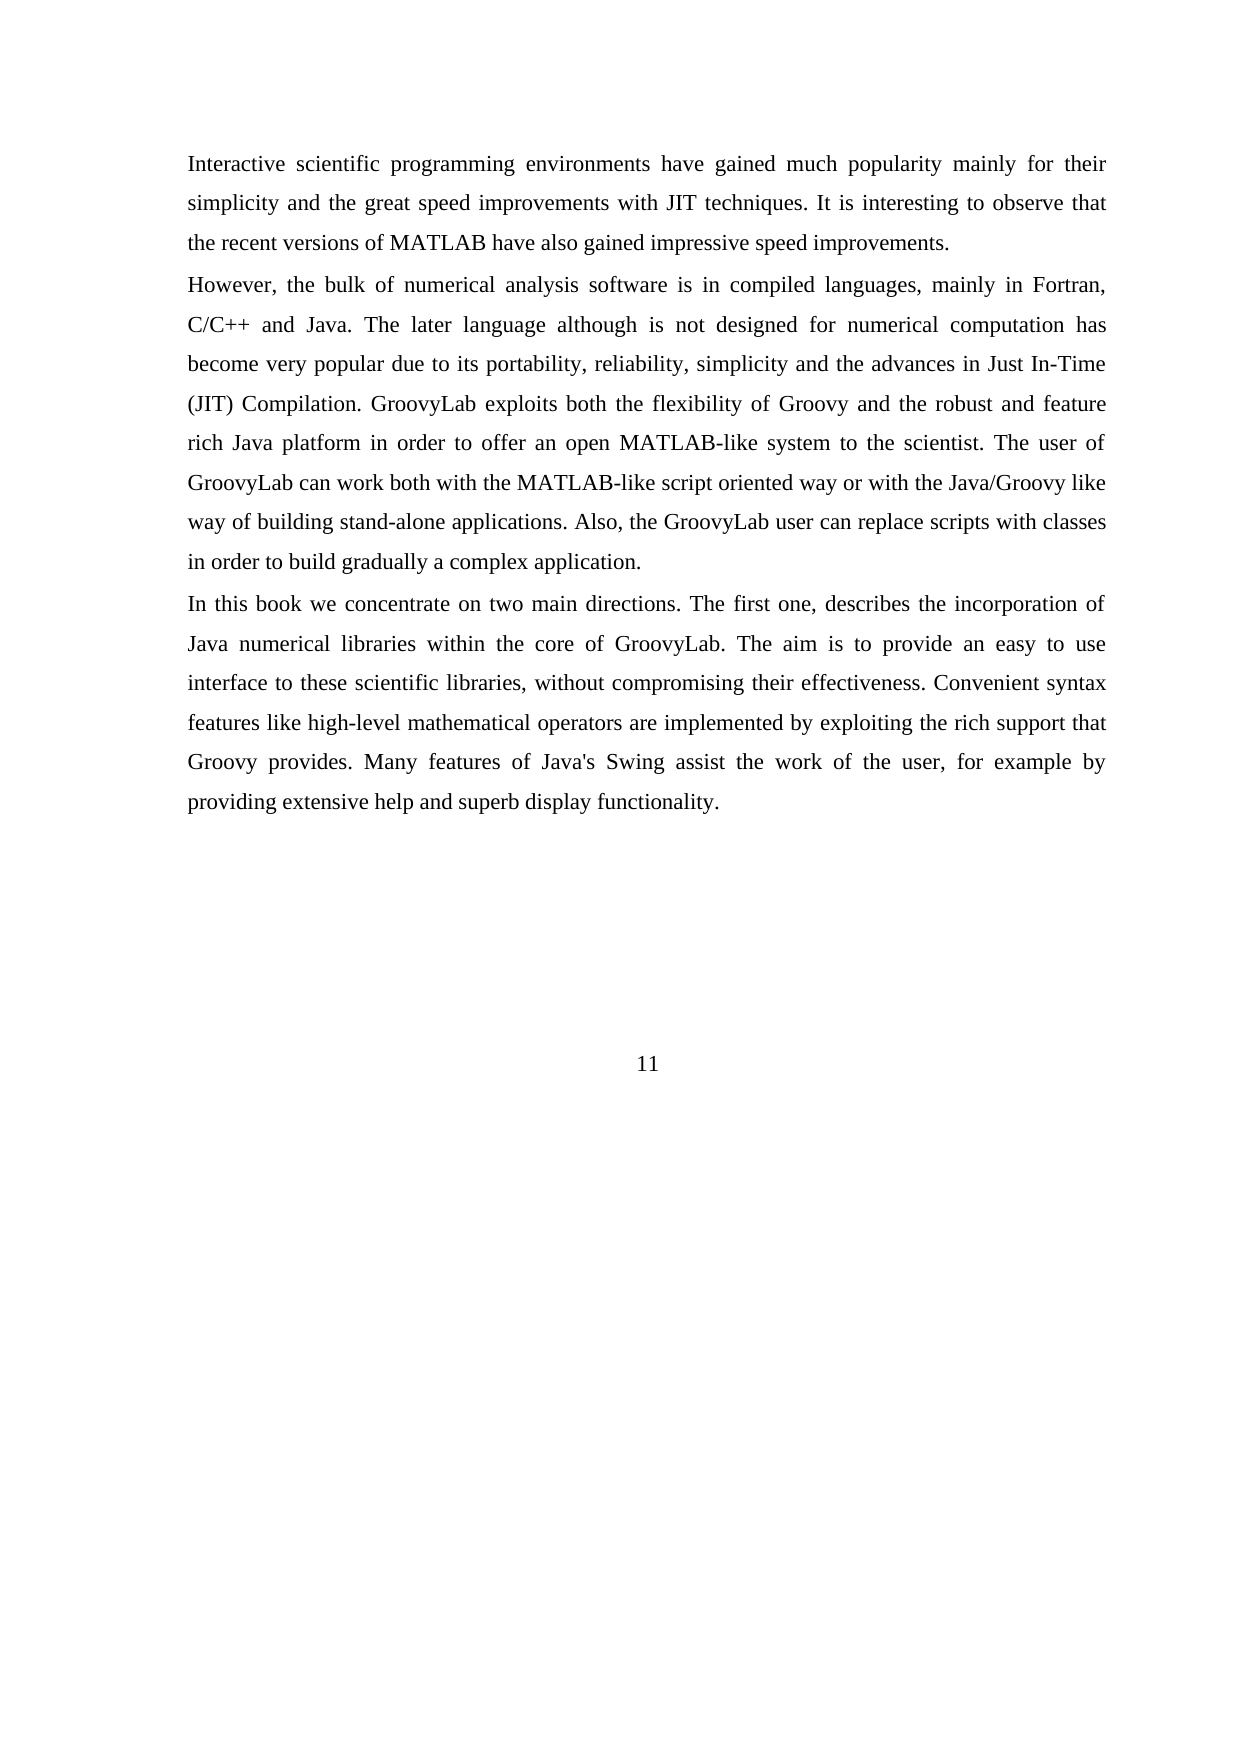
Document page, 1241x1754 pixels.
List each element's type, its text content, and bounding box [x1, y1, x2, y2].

text In this book we concentrate on two main directions. The first one, describes the incorporation of Java numerical libraries within the core of GroovyLab. The aim is to provide an easy to use interface to these scientific libraries, without compromising their effectiveness. Convenient syntax features like high-level mathematical operators are implemented by exploiting the rich support that Groovy provides. Many features of Java's Swing assist the work of the user, for example by providing extensive help and superb display functionality. [187, 590, 1108, 814]
text However, the bulk of numerical analysis software is in compiled languages, mainly in Fortran, C/C++ and Java. The later language although is not designed for numerical computation has become very popular due to its portability, reliability, simplicity and the advances in Just In-Time (JIT) Compilation. GroovyLab exploits both the flexibility of Groovy and the robust and feature rich Java platform in order to offer an open MATLAB-like system to the scientist. The user of GroovyLab can work both with the MATLAB-like script oriented way or with the Java/Groovy like way of building stand-alone applications. Also, the GroovyLab user can replace scripts with classes in order to build gradually a complex application. [187, 271, 1108, 574]
text Interactive scientific programming environments have gained much popularity mainly for their simplicity and the great speed improvements with JIT techniques. It is interesting to observe that the recent versions of MATLAB have also gained impressive speed improvements. [187, 150, 1108, 255]
